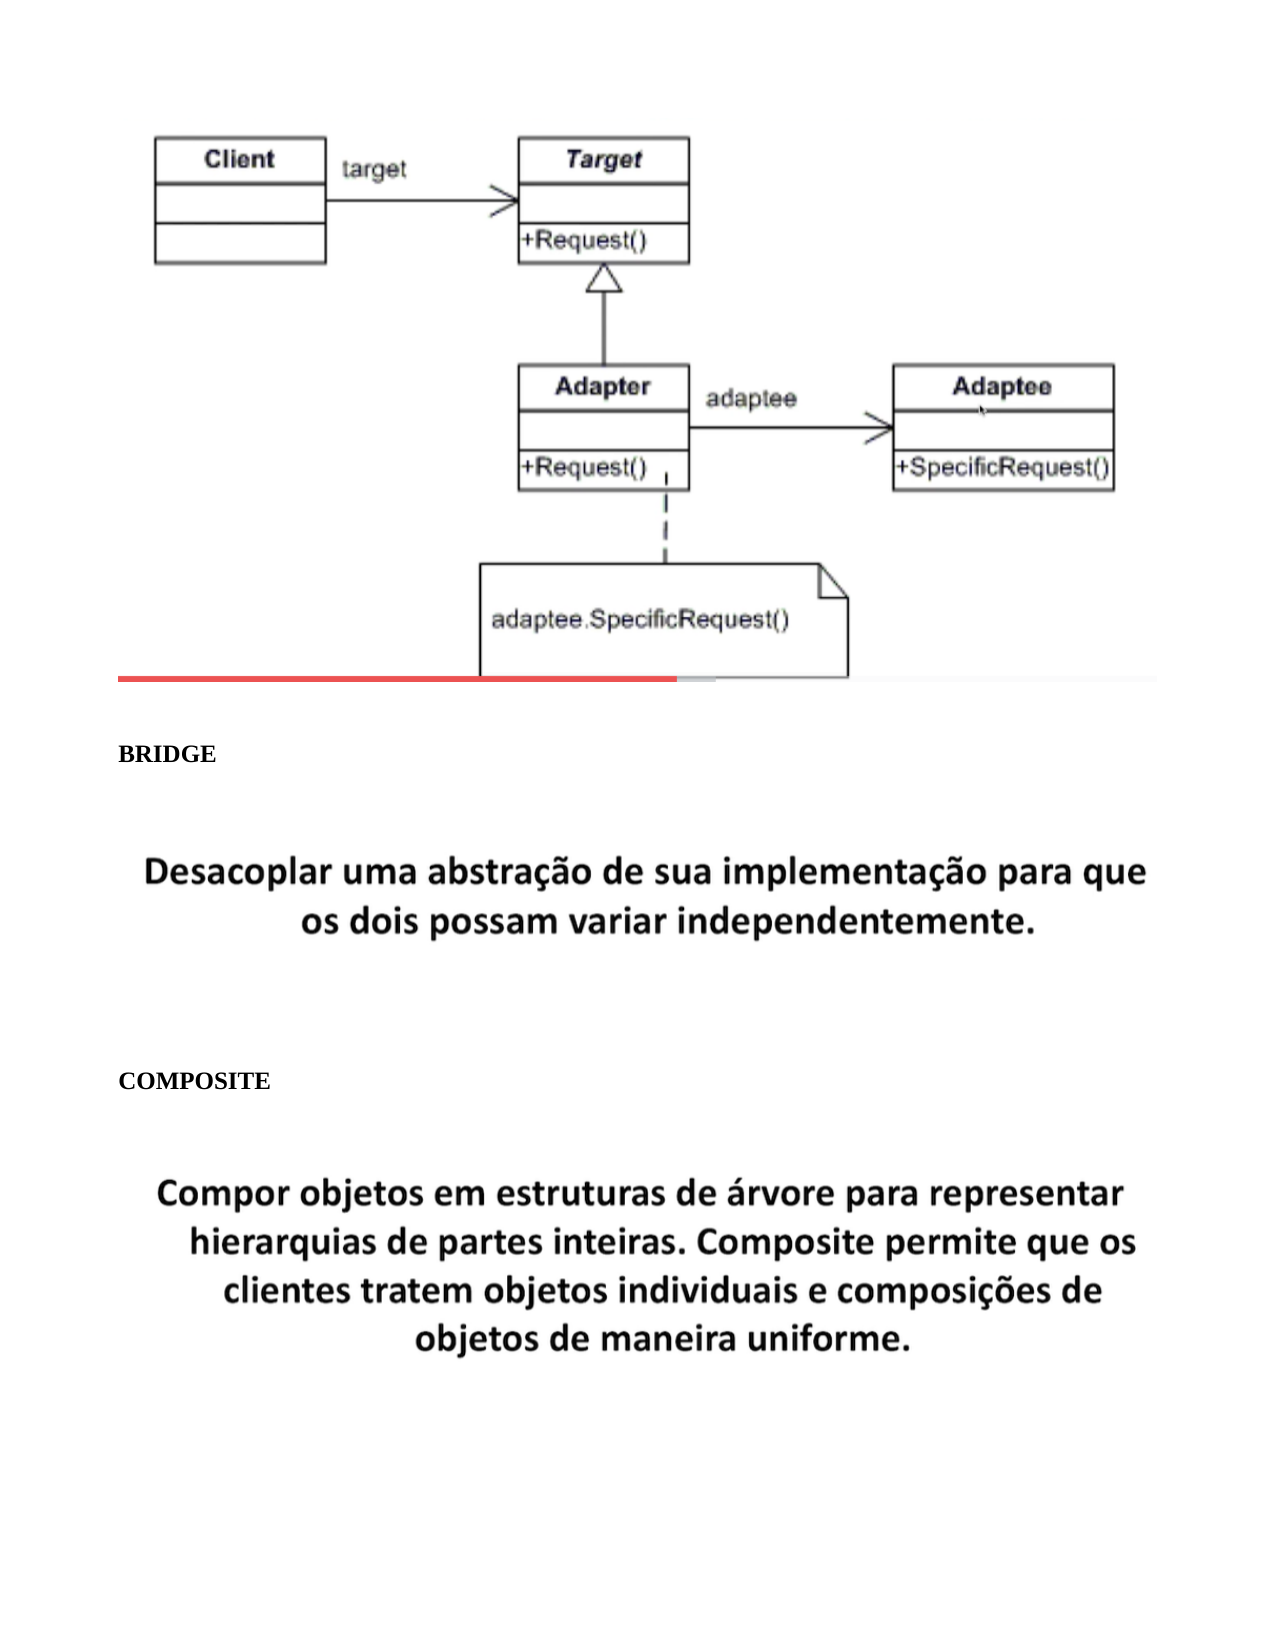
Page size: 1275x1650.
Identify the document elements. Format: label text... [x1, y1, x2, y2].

picture [118, 1123, 1157, 1389]
text COMPOSITE [118, 1066, 1157, 1095]
picture [118, 118, 1157, 682]
text BRIDGE [118, 739, 1157, 768]
picture [118, 796, 1157, 980]
